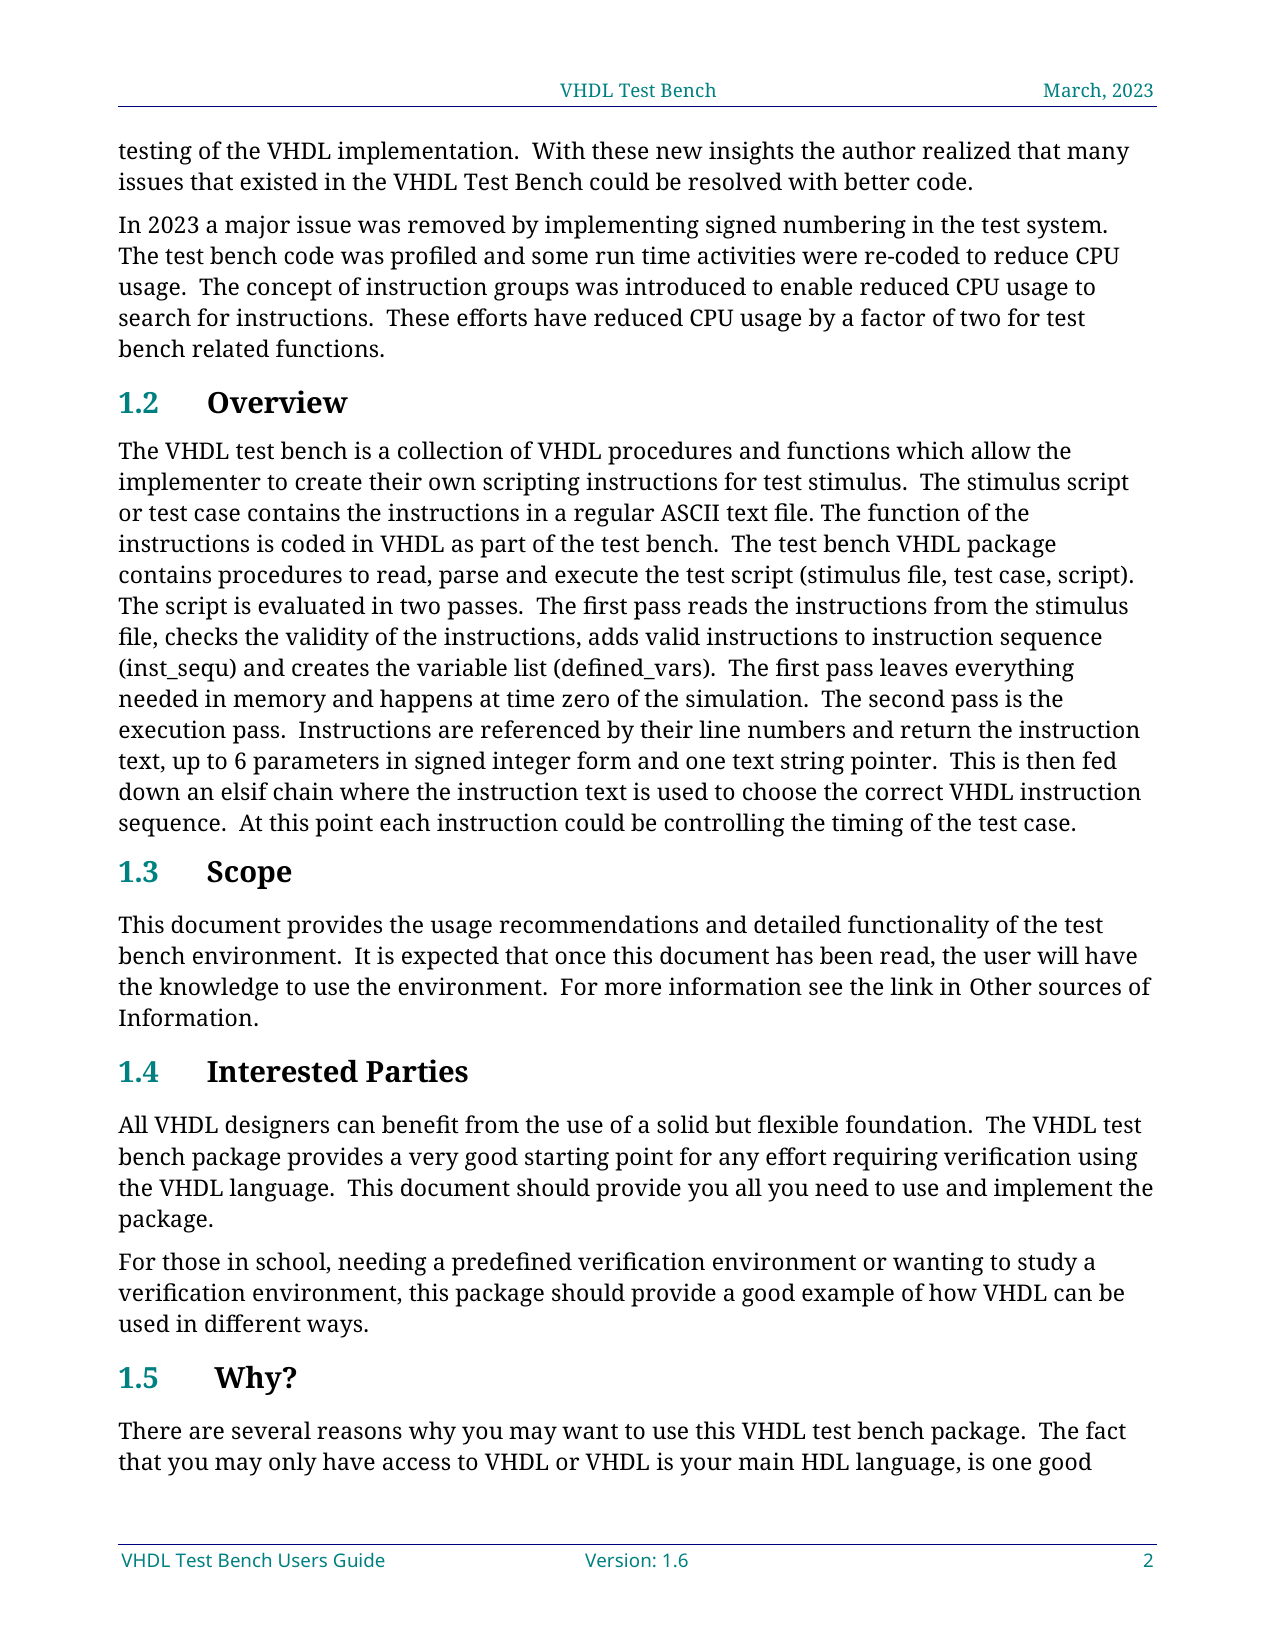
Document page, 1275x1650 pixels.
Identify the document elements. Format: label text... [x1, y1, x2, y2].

text testing of the VHDL implementation. With these new insights the author realized that many issues that existed in the VHDL Test Bench could be resolved with better code. [118, 135, 1157, 197]
subtitle Scope [118, 851, 1157, 890]
text There are several reasons why you may want to use this VHDL test bench package. The fact that you may only have access to VHDL or VHDL is your main HDL language, is one good [118, 1415, 1157, 1477]
subtitle Overview [118, 383, 1157, 422]
subtitle Why? [118, 1357, 1157, 1396]
text All VHDL designers can benefit from the use of a solid but flexible foundation. The VHDL test bench package provides a very good starting point for any effort requiring verification using the VHDL language. This document should provide you all you need to use and implement the package. [118, 1109, 1157, 1233]
text The VHDL test bench is a collection of VHDL procedures and functions which allow the implementer to create their own scripting instructions for test stimulus. The stimulus script or test case contains the instructions in a regular ASCII text file. The function of the instructions is coded in VHDL as part of the test bench. The test bench VHDL package contains procedures to read, parse and execute the test script (stimulus file, test case, script). The script is evaluated in two passes. The first pass reads the instructions from the stimulus file, checks the validity of the instructions, adds valid instructions to instruction sequence (inst_sequ) and creates the variable list (defined_vars). The first pass leaves everything needed in memory and happens at time zero of the simulation. The second pass is the execution pass. Instructions are referenced by their line numbers and return the instruction text, up to 6 parameters in signed integer form and one text string pointer. This is then fed down an elsif chain where the instruction text is used to choose the correct VHDL instruction sequence. At this point each instruction could be controlling the timing of the test case. [118, 435, 1157, 838]
subtitle Interested Parties [118, 1051, 1157, 1091]
text For those in school, needing a predefined verification environment or wanting to study a verification environment, this package should provide a good example of how VHDL can be used in different ways. [118, 1245, 1157, 1338]
text This document provides the usage recommendations and detailed functionality of the test bench environment. It is expected that once this document has been read, the user will have the knowledge to use the environment. For more information see the link in Other sources of Information. [118, 909, 1157, 1033]
text In 2023 a major issue was removed by implementing signed numbering in the test system. The test bench code was profiled and some run time activities were re-coded to reduce CPU usage. The concept of instruction groups was introduced to enable reduced CPU usage to search for instructions. These efforts have reduced CPU usage by a factor of two for test bench related functions. [118, 209, 1157, 364]
